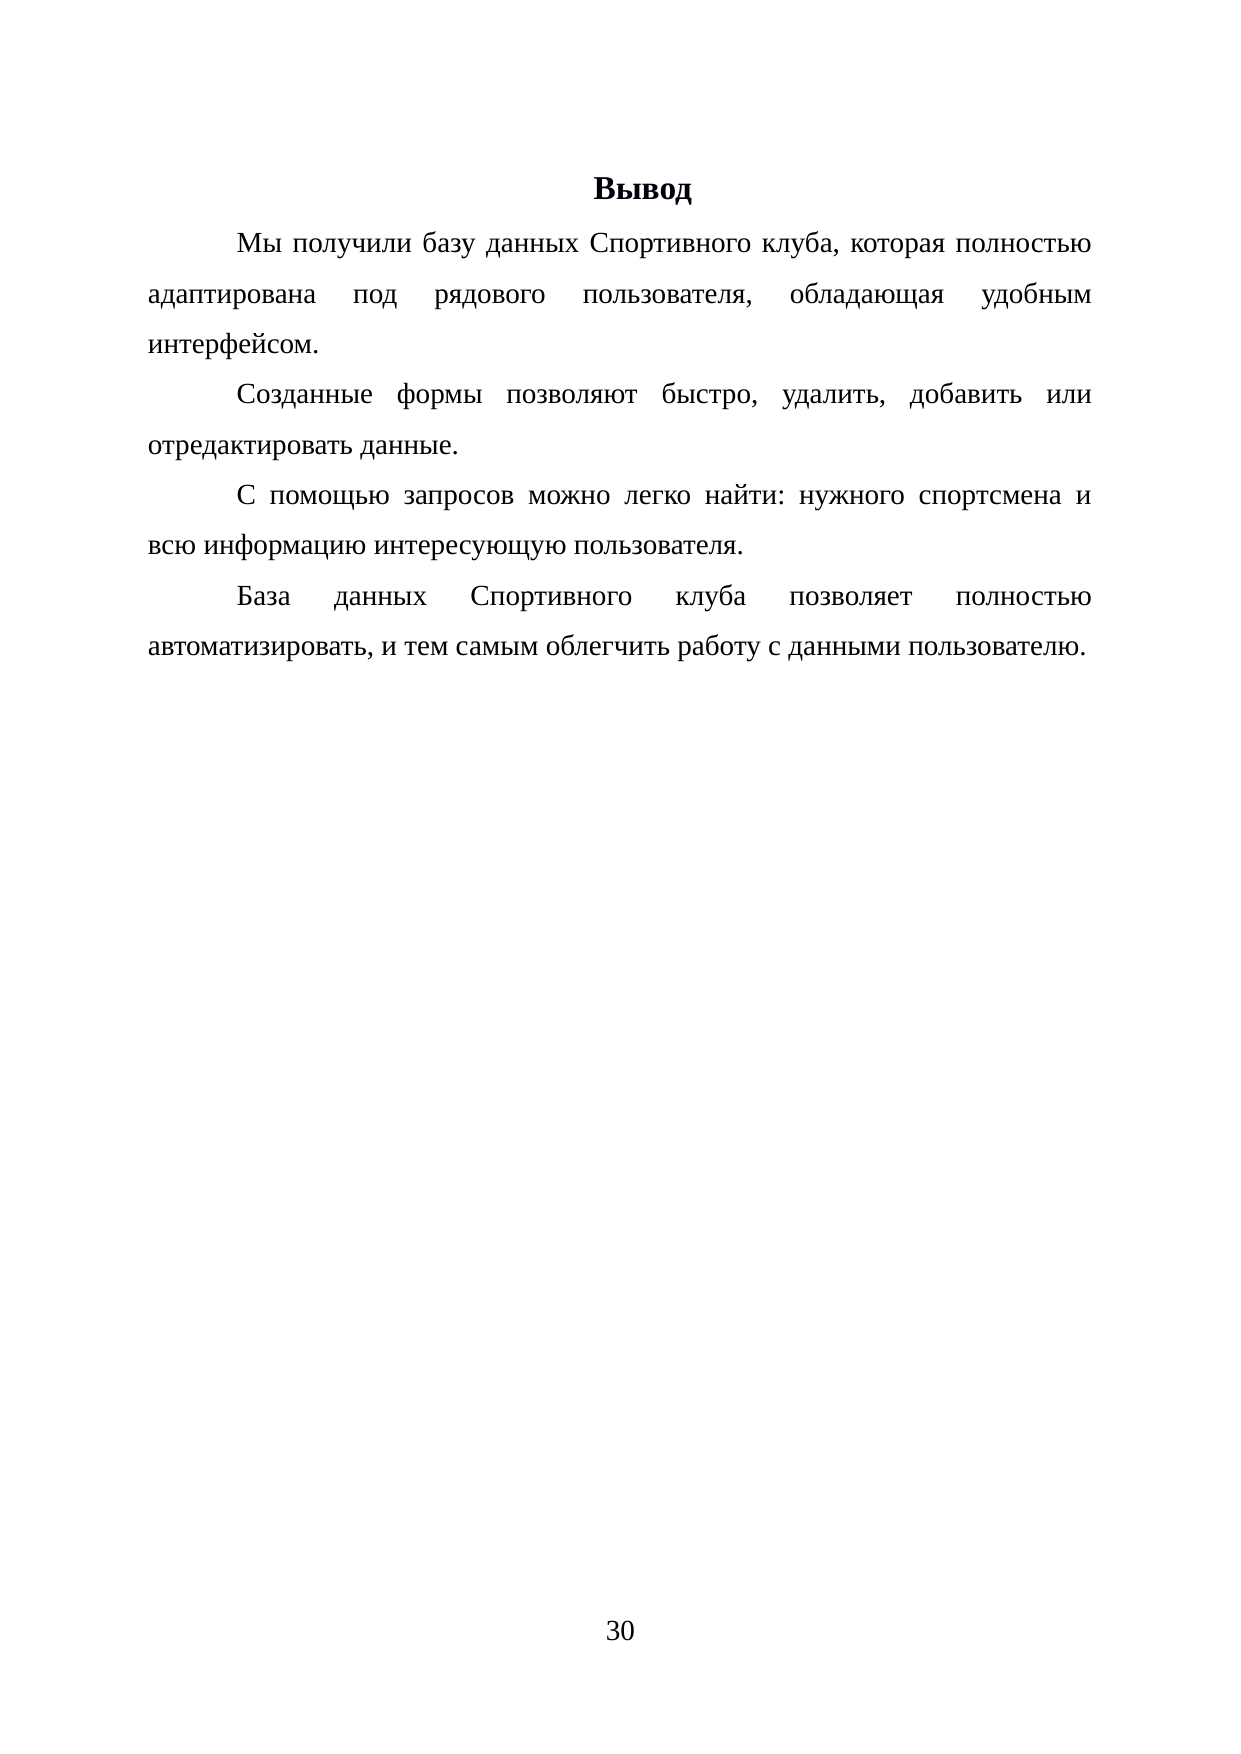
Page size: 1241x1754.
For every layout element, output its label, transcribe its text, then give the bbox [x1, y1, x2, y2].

subtitle Вывод [193, 168, 1092, 206]
text База данных Спортивного клуба позволяет полностью автоматизировать, и тем самым облегчить работу с данными пользователю. [148, 578, 1092, 662]
text Созданные формы позволяют быстро, удалить, добавить или отредактировать данные. [148, 377, 1092, 460]
text С помощью запросов можно легко найти: нужного спортсмена и всю информацию интересующую пользователя. [148, 477, 1092, 561]
text Мы получили базу данных Спортивного клуба, которая полностью адаптирована под рядового пользователя, обладающая удобным интерфейсом. [148, 226, 1092, 360]
